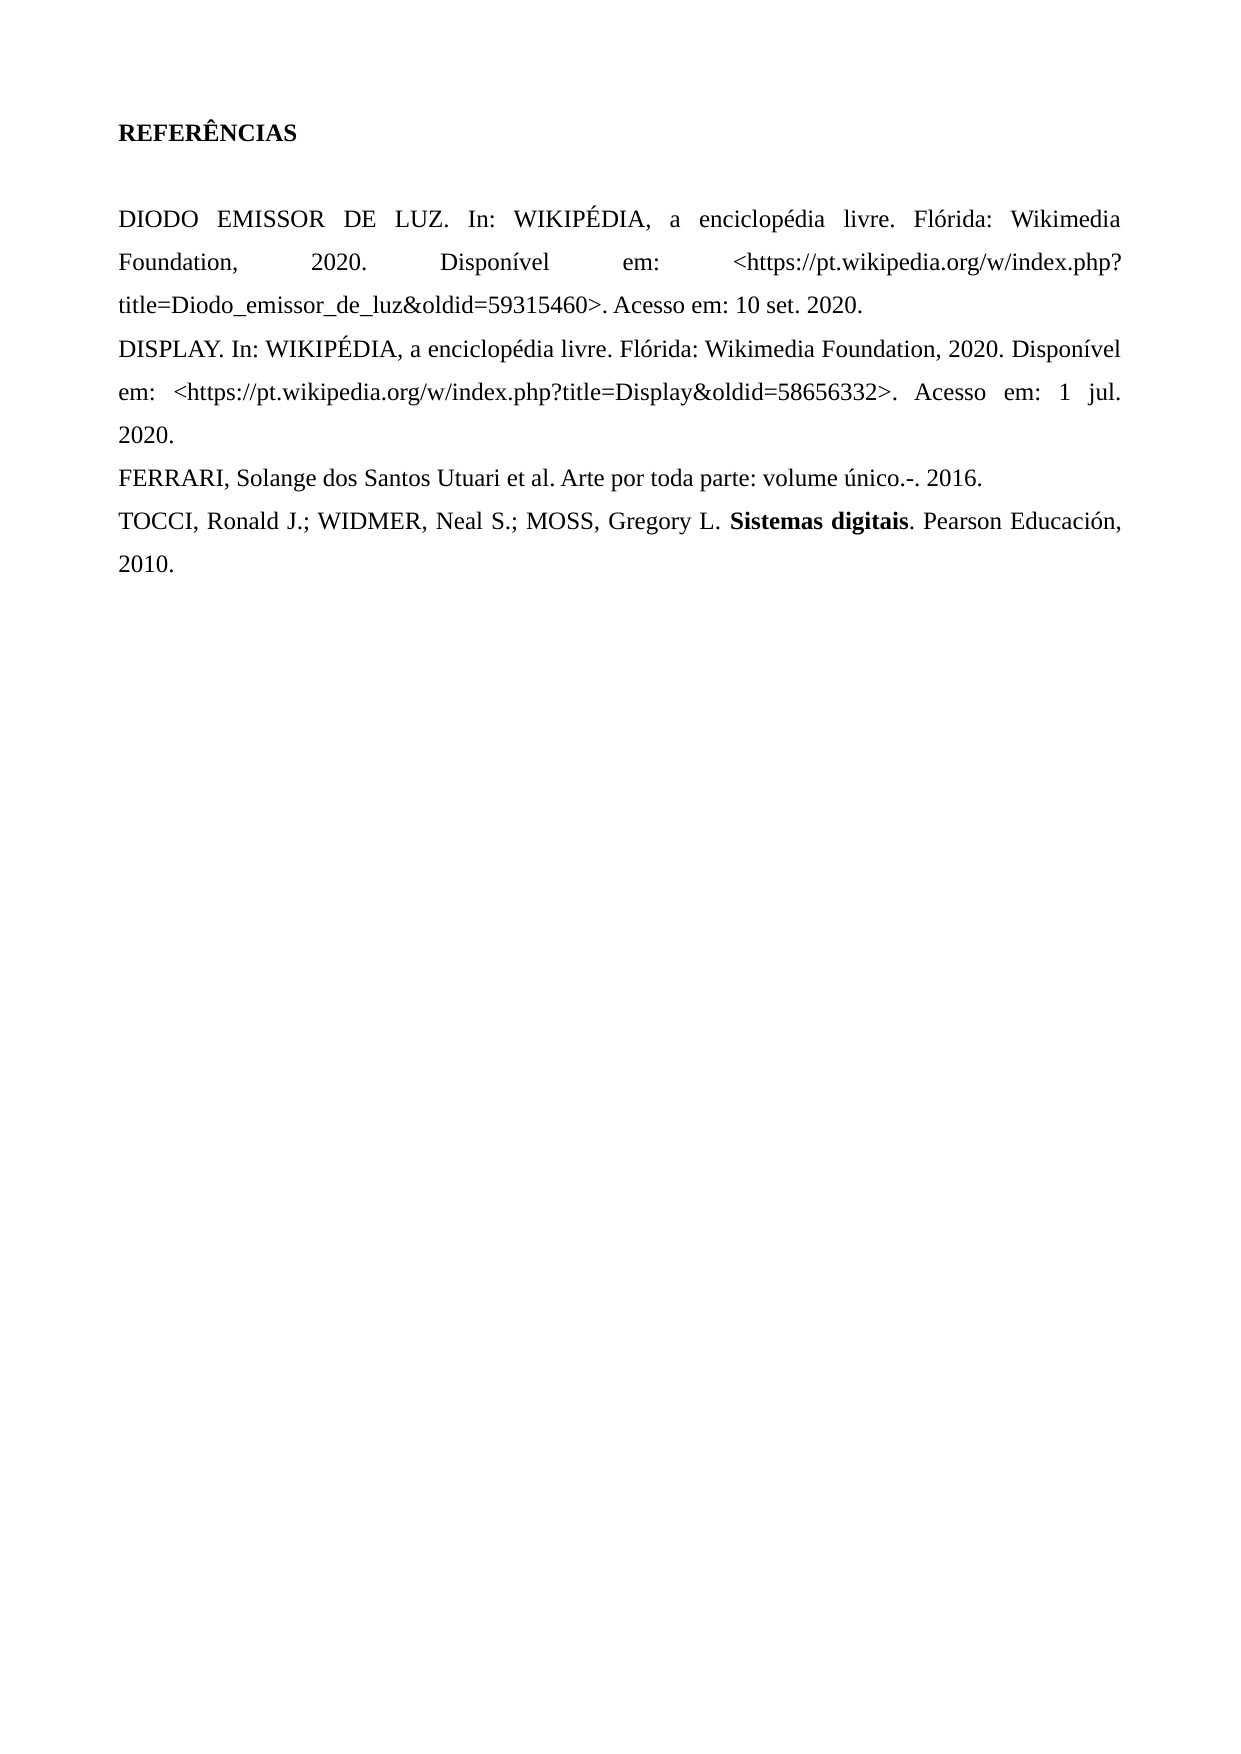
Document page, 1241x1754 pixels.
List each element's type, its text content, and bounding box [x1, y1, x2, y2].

text DIODO EMISSOR DE LUZ. In: WIKIPÉDIA, a enciclopédia livre. Flórida: Wikimedia Foundation, 2020. Disponível em: <https://pt.wikipedia.org/w/index.php?title=Diodo_emissor_de_luz&oldid=59315460>. Acesso em: 10 set. 2020. [118, 204, 1122, 319]
text TOCCI, Ronald J.; WIDMER, Neal S.; MOSS, Gregory L. Sistemas digitais. Pearson Educación, 2010. [118, 506, 1122, 578]
text REFERÊNCIAS [118, 118, 1122, 147]
text DISPLAY. In: WIKIPÉDIA, a enciclopédia livre. Flórida: Wikimedia Foundation, 2020. Disponível em: <https://pt.wikipedia.org/w/index.php?title=Display&oldid=58656332>. Acesso em: 1 jul. 2020. [118, 334, 1122, 449]
text FERRARI, Solange dos Santos Utuari et al. Arte por toda parte: volume único.-. 2016. [118, 463, 1122, 492]
